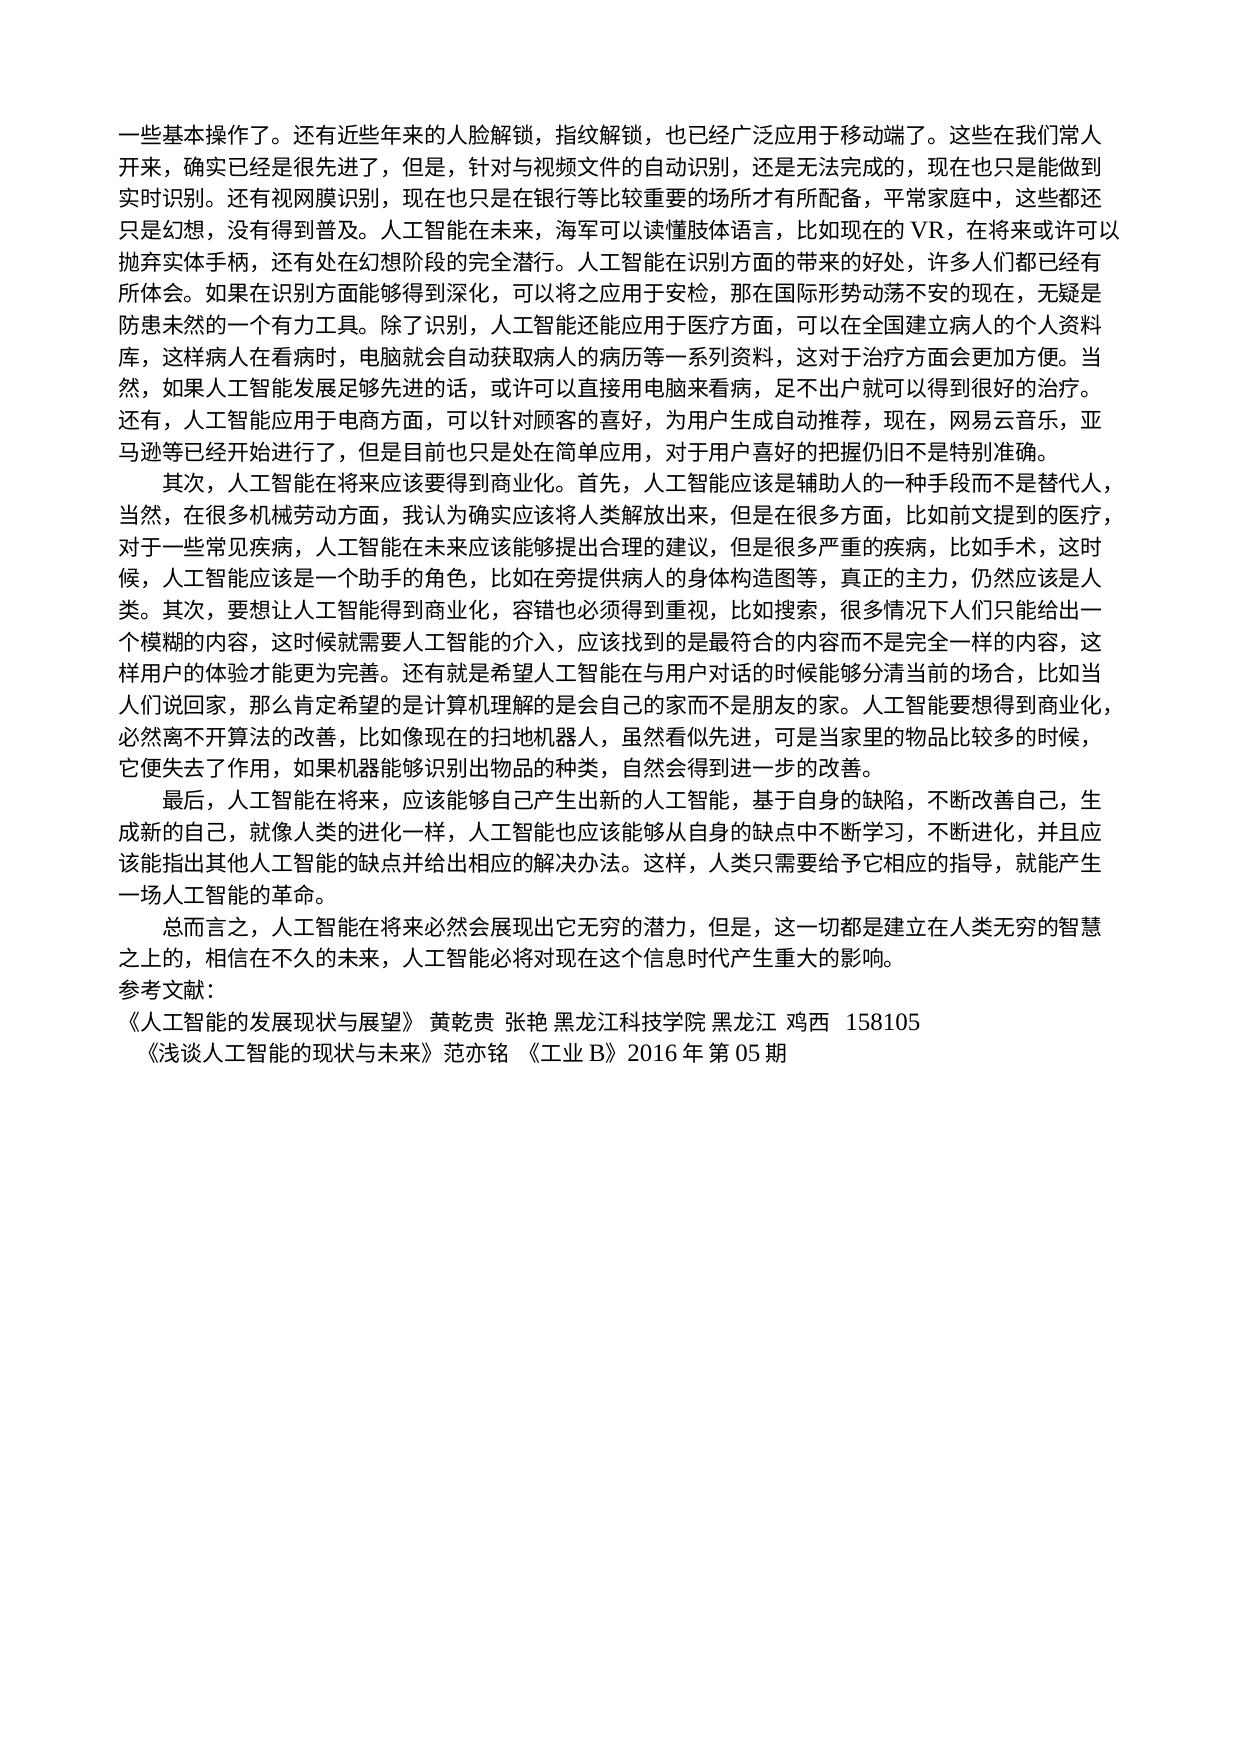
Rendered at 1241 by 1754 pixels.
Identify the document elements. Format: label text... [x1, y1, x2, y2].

text 《浅谈人工智能的现状与未来》范亦铭 《工业B》2016年 第05期 [118, 1036, 1122, 1068]
text 最后，人工智能在将来，应该能够自己产生出新的人工智能，基于自身的缺陷，不断改善自己，生成新的自己，就像人类的进化一样，人工智能也应该能够从自身的缺点中不断学习，不断进化，并且应该能指出其他人工智能的缺点并给出相应的解决办法。这样，人类只需要给予它相应的指导，就能产生一场人工智能的革命。 [118, 783, 1122, 910]
text 一些基本操作了。还有近些年来的人脸解锁，指纹解锁，也已经广泛应用于移动端了。这些在我们常人开来，确实已经是很先进了，但是，针对与视频文件的自动识别，还是无法完成的，现在也只是能做到实时识别。还有视网膜识别，现在也只是在银行等比较重要的场所才有所配备，平常家庭中，这些都还只是幻想，没有得到普及。人工智能在未来，海军可以读懂肢体语言，比如现在的VR，在将来或许可以抛弃实体手柄，还有处在幻想阶段的完全潜行。人工智能在识别方面的带来的好处，许多人们都已经有所体会。如果在识别方面能够得到深化，可以将之应用于安检，那在国际形势动荡不安的现在，无疑是防患未然的一个有力工具。除了识别，人工智能还能应用于医疗方面，可以在全国建立病人的个人资料库，这样病人在看病时，电脑就会自动获取病人的病历等一系列资料，这对于治疗方面会更加方便。当然，如果人工智能发展足够先进的话，或许可以直接用电脑来看病，足不出户就可以得到很好的治疗。还有，人工智能应用于电商方面，可以针对顾客的喜好，为用户生成自动推荐，现在，网易云音乐，亚马逊等已经开始进行了，但是目前也只是处在简单应用，对于用户喜好的把握仍旧不是特别准确。 [118, 118, 1122, 466]
text 《人工智能的发展现状与展望》 黄乾贵 张艳 黑龙江科技学院 黑龙江 鸡西 158105 [118, 1005, 1122, 1036]
text 参考文献： [118, 973, 1122, 1005]
text 其次，人工智能在将来应该要得到商业化。首先，人工智能应该是辅助人的一种手段而不是替代人，当然，在很多机械劳动方面，我认为确实应该将人类解放出来，但是在很多方面，比如前文提到的医疗，对于一些常见疾病，人工智能在未来应该能够提出合理的建议，但是很多严重的疾病，比如手术，这时候，人工智能应该是一个助手的角色，比如在旁提供病人的身体构造图等，真正的主力，仍然应该是人类。其次，要想让人工智能得到商业化，容错也必须得到重视，比如搜索，很多情况下人们只能给出一个模糊的内容，这时候就需要人工智能的介入，应该找到的是最符合的内容而不是完全一样的内容，这样用户的体验才能更为完善。还有就是希望人工智能在与用户对话的时候能够分清当前的场合，比如当人们说回家，那么肯定希望的是计算机理解的是会自己的家而不是朋友的家。人工智能要想得到商业化，必然离不开算法的改善，比如像现在的扫地机器人，虽然看似先进，可是当家里的物品比较多的时候，它便失去了作用，如果机器能够识别出物品的种类，自然会得到进一步的改善。 [118, 466, 1122, 783]
text 总而言之，人工智能在将来必然会展现出它无穷的潜力，但是，这一切都是建立在人类无穷的智慧之上的，相信在不久的未来，人工智能必将对现在这个信息时代产生重大的影响。 [118, 910, 1122, 973]
